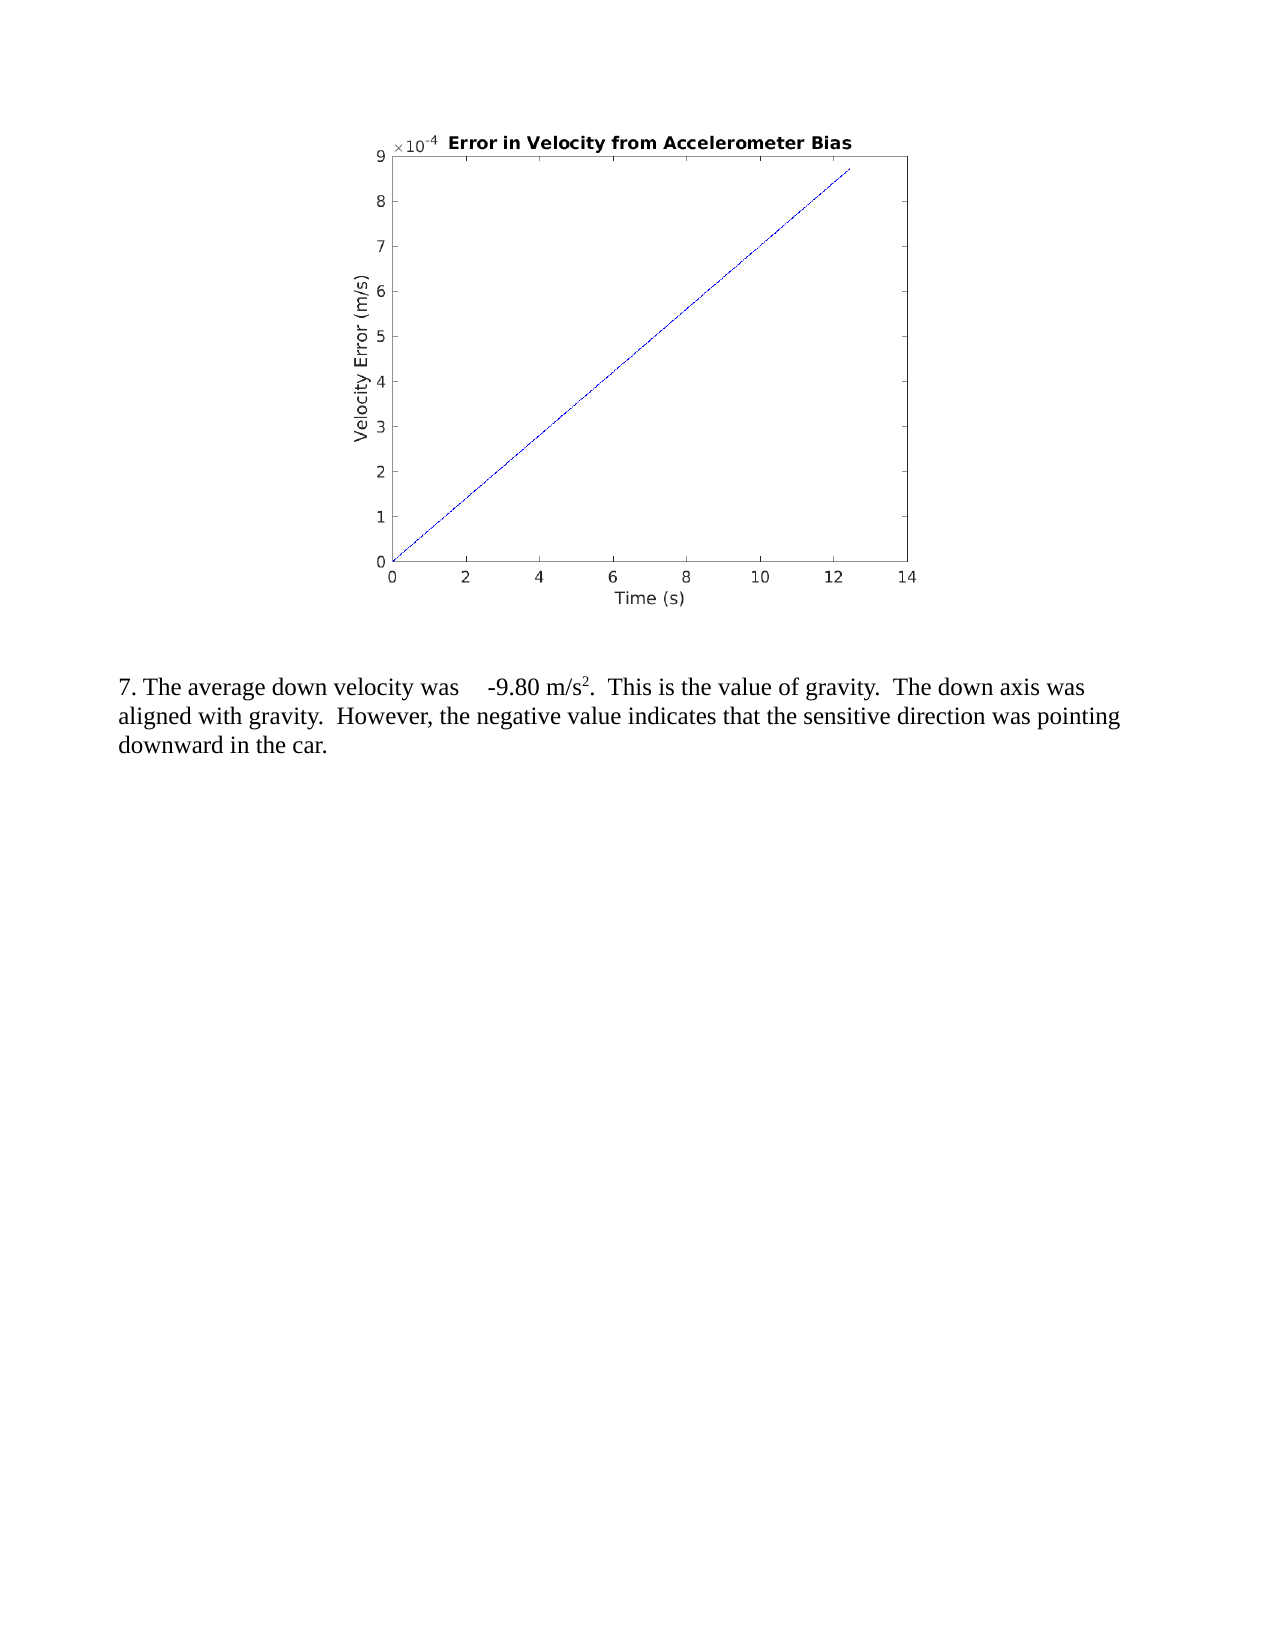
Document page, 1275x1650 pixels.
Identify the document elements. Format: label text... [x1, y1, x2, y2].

text 7. The average down velocity was -9.80 m/s2. This is the value of gravity. The down axis was aligned with gravity. However, the negative value indicates that the sensitive direction was pointing downward in the car. [118, 672, 1157, 759]
picture [306, 118, 969, 615]
